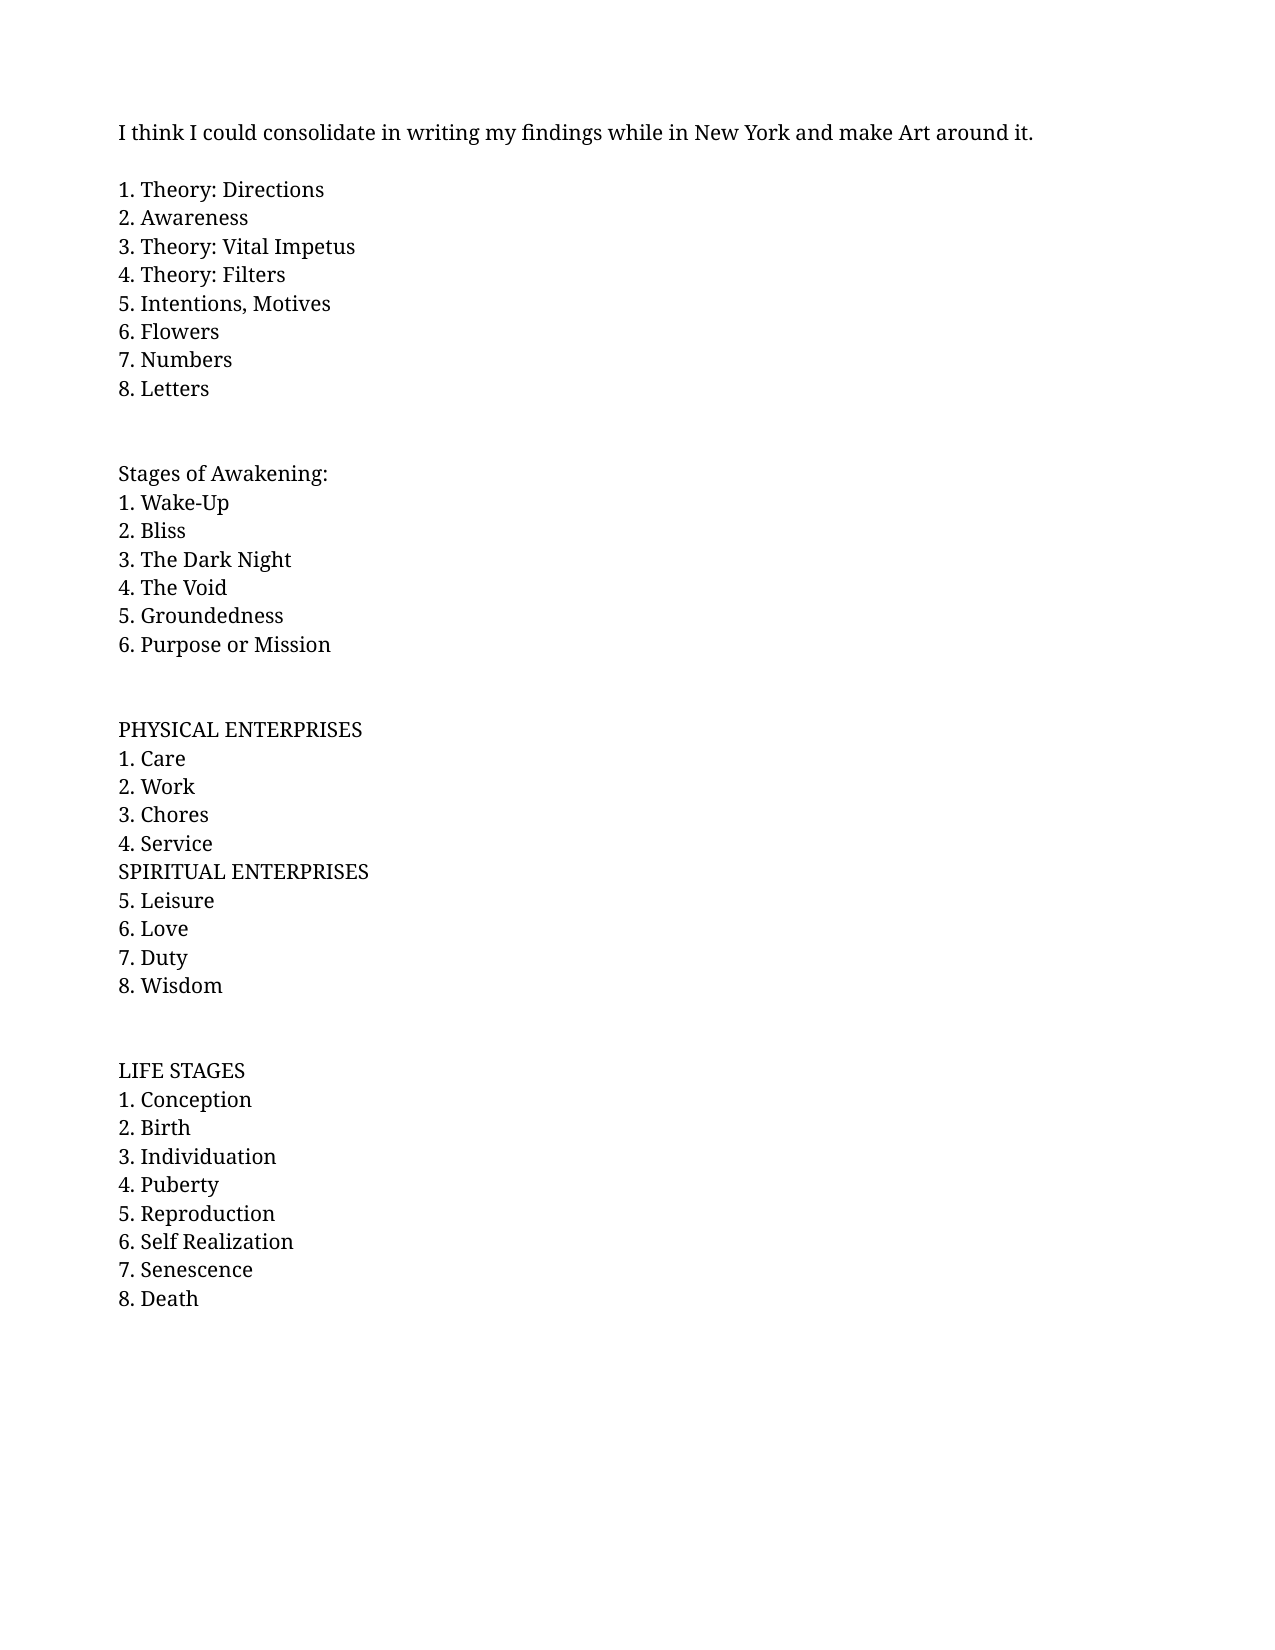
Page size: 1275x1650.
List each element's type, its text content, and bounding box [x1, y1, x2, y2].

text 5. Intentions, Motives [118, 289, 1157, 317]
text 7. Senescence [118, 1256, 1157, 1284]
text 4. Service [118, 829, 1157, 857]
text 4. The Void [118, 573, 1157, 602]
text 1. Conception [118, 1085, 1157, 1113]
text 1. Wake-Up [118, 488, 1157, 516]
text 6. Flowers [118, 317, 1157, 346]
text 3. The Dark Night [118, 545, 1157, 573]
text 2. Bliss [118, 516, 1157, 545]
text 6. Love [118, 914, 1157, 943]
text 3. Individuation [118, 1142, 1157, 1170]
text 5. Reproduction [118, 1199, 1157, 1227]
text PHYSICAL ENTERPRISES [118, 715, 1157, 744]
text 2. Work [118, 772, 1157, 801]
text 4. Puberty [118, 1170, 1157, 1199]
text 8. Wisdom [118, 971, 1157, 1000]
text 1. Theory: Directions [118, 175, 1157, 203]
text SPIRITUAL ENTERPRISES [118, 857, 1157, 886]
text 5. Leisure [118, 886, 1157, 914]
text 7. Numbers [118, 346, 1157, 374]
text 5. Groundedness [118, 602, 1157, 630]
text 6. Purpose or Mission [118, 630, 1157, 658]
text 7. Duty [118, 943, 1157, 971]
text LIFE STAGES [118, 1057, 1157, 1085]
text 2. Birth [118, 1113, 1157, 1142]
text 8. Letters [118, 374, 1157, 402]
text 3. Chores [118, 801, 1157, 829]
text 1. Care [118, 744, 1157, 772]
text 3. Theory: Vital Impetus [118, 232, 1157, 260]
text I think I could consolidate in writing my findings while in New York and make Art around it. [118, 118, 1157, 147]
text Stages of Awakening: [118, 459, 1157, 488]
text 2. Awareness [118, 203, 1157, 232]
text 8. Death [118, 1284, 1157, 1312]
text 6. Self Realization [118, 1227, 1157, 1256]
text 4. Theory: Filters [118, 260, 1157, 289]
